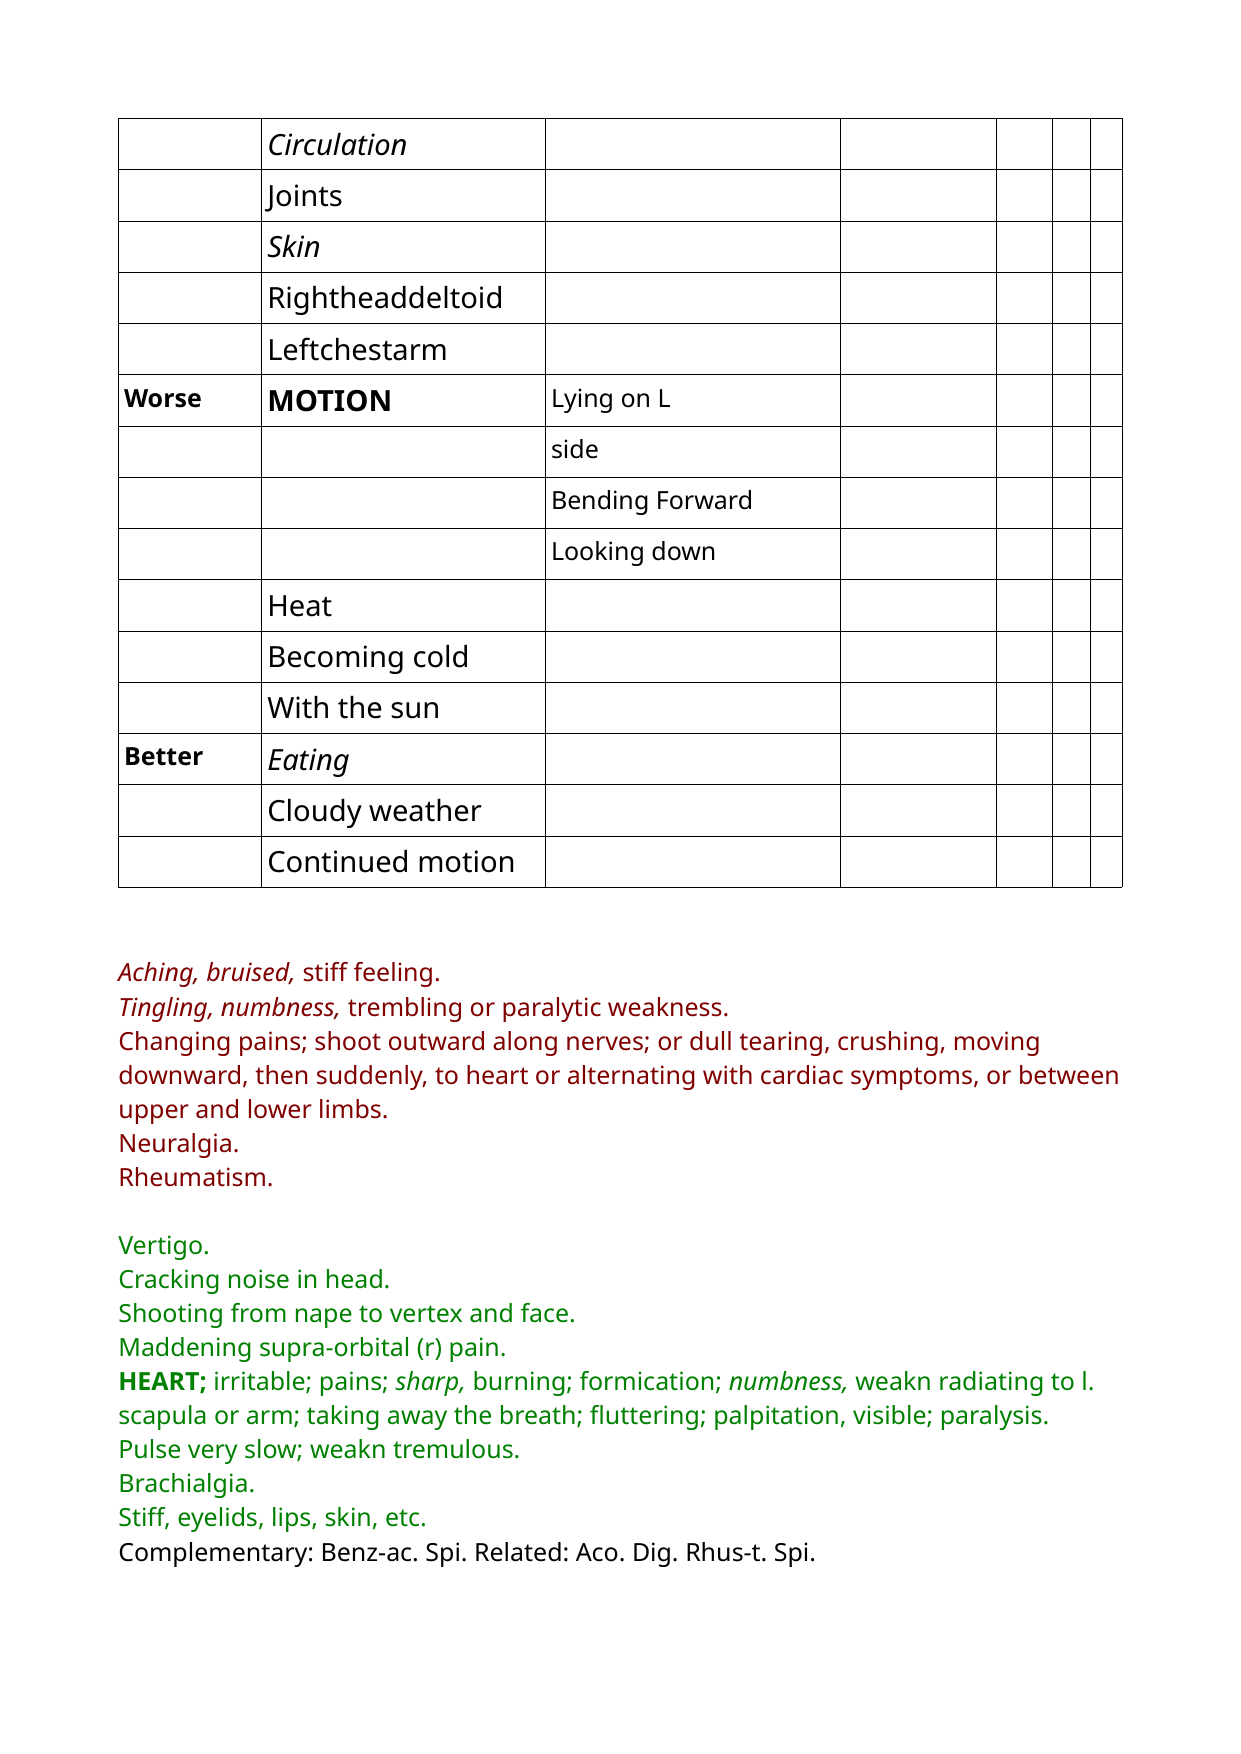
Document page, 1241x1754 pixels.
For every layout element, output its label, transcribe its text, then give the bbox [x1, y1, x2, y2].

table_cell [1091, 375, 1122, 426]
table_cell [1091, 529, 1122, 579]
table_cell [262, 427, 545, 477]
table_cell [841, 427, 996, 477]
table_cell [841, 683, 996, 733]
table_cell [119, 580, 261, 631]
text Neuralgia. [118, 1125, 1122, 1159]
table_cell [1091, 478, 1122, 528]
table_cell Circulation [262, 119, 545, 169]
table_cell [119, 632, 261, 682]
table_cell [119, 119, 261, 169]
table_cell [1091, 427, 1122, 477]
table_cell [1053, 170, 1090, 221]
table_cell [1053, 222, 1090, 272]
table_cell [1091, 170, 1122, 221]
table_cell [1091, 324, 1122, 374]
table_cell [997, 785, 1052, 836]
table_cell [841, 785, 996, 836]
table_cell [1053, 785, 1090, 836]
table_cell [997, 580, 1052, 631]
table_cell [1091, 273, 1122, 323]
table_cell [997, 837, 1052, 887]
table_cell [997, 683, 1052, 733]
text scapula or arm; taking away the breath; fluttering; palpitation, visible; paralysis. [118, 1398, 1122, 1432]
table_cell Lying on L [546, 375, 840, 426]
text Shooting from nape to vertex and face. [118, 1296, 1122, 1330]
table_cell Rightheaddeltoid [262, 273, 545, 323]
table_cell Better [119, 734, 261, 784]
text Vertigo. [118, 1228, 1122, 1262]
table_cell [1053, 427, 1090, 477]
table_cell [119, 170, 261, 221]
table_cell [262, 478, 545, 528]
table_cell [997, 529, 1052, 579]
table_cell [546, 273, 840, 323]
table_cell [997, 170, 1052, 221]
table_cell [1091, 683, 1122, 733]
table_cell [841, 119, 996, 169]
table_cell [1053, 478, 1090, 528]
table_cell [546, 324, 840, 374]
table_cell Becoming cold [262, 632, 545, 682]
table_cell [119, 683, 261, 733]
text Aching, bruised, stiff feeling. [118, 955, 1122, 989]
table_cell [1053, 683, 1090, 733]
table_cell [119, 427, 261, 477]
table_cell [546, 632, 840, 682]
table_cell [546, 837, 840, 887]
table_cell [1091, 580, 1122, 631]
table_cell [1053, 837, 1090, 887]
text Brachialgia. [118, 1466, 1122, 1500]
table_cell Worse [119, 375, 261, 426]
table_cell [546, 170, 840, 221]
table_cell Continued motion [262, 837, 545, 887]
table_cell [546, 119, 840, 169]
table_cell [997, 632, 1052, 682]
table_cell [1091, 734, 1122, 784]
text Tingling, numbness, trembling or paralytic weakness. [118, 989, 1122, 1023]
table_cell [1091, 632, 1122, 682]
table_cell [997, 375, 1052, 426]
table_cell Looking down [546, 529, 840, 579]
table_cell [997, 119, 1052, 169]
table_cell [1091, 837, 1122, 887]
table_cell Eating [262, 734, 545, 784]
table_cell [546, 734, 840, 784]
table_cell [997, 273, 1052, 323]
table_cell [997, 222, 1052, 272]
text Rheumatism. [118, 1159, 1122, 1193]
table_cell [119, 273, 261, 323]
table_cell [841, 837, 996, 887]
table_cell [841, 580, 996, 631]
table_cell [546, 683, 840, 733]
text Maddening supra-orbital (r) pain. [118, 1330, 1122, 1364]
table_cell [546, 580, 840, 631]
table_cell [119, 785, 261, 836]
table_cell Bending Forward [546, 478, 840, 528]
table_cell [119, 837, 261, 887]
table_cell [841, 170, 996, 221]
table_cell [1091, 222, 1122, 272]
table_cell MOTION [262, 375, 545, 426]
table_cell [119, 529, 261, 579]
table_cell [841, 529, 996, 579]
table_cell [997, 478, 1052, 528]
table_cell [1053, 273, 1090, 323]
table_cell [119, 478, 261, 528]
table_cell [1091, 119, 1122, 169]
table_cell [841, 375, 996, 426]
table_cell [119, 324, 261, 374]
table_cell [997, 734, 1052, 784]
table_cell [1053, 119, 1090, 169]
table_cell Joints [262, 170, 545, 221]
table_cell [262, 529, 545, 579]
table_cell [1053, 632, 1090, 682]
table_cell [841, 273, 996, 323]
text Complementary: Benz-ac. Spi. Related: Aco. Dig. Rhus-t. Spi. [118, 1534, 1122, 1568]
table_cell Cloudy weather [262, 785, 545, 836]
table_cell [841, 478, 996, 528]
table_cell [546, 785, 840, 836]
table_cell With the sun [262, 683, 545, 733]
table_cell [841, 222, 996, 272]
table_cell [1053, 734, 1090, 784]
table_cell Leftchestarm [262, 324, 545, 374]
table_cell [841, 324, 996, 374]
table_cell [841, 734, 996, 784]
table_cell [1053, 375, 1090, 426]
text Stiff, eyelids, lips, skin, etc. [118, 1500, 1122, 1534]
table_cell [841, 632, 996, 682]
table_cell [997, 427, 1052, 477]
table_cell [1053, 324, 1090, 374]
text HEART; irritable; pains; sharp, burning; formication; numbness, weakn radiating to l. [118, 1364, 1122, 1398]
text Cracking noise in head. [118, 1262, 1122, 1296]
text Changing pains; shoot outward along nerves; or dull tearing, crushing, moving downward, then suddenly, to heart or alternating with cardiac symptoms, or between upper and lower limbs. [118, 1023, 1122, 1125]
table_cell [1053, 580, 1090, 631]
table_cell side [546, 427, 840, 477]
text Pulse very slow; weakn tremulous. [118, 1432, 1122, 1466]
table_cell Heat [262, 580, 545, 631]
table_cell Skin [262, 222, 545, 272]
table_cell [1091, 785, 1122, 836]
table_cell [119, 222, 261, 272]
table_cell [546, 222, 840, 272]
table_cell [1053, 529, 1090, 579]
table_cell [997, 324, 1052, 374]
